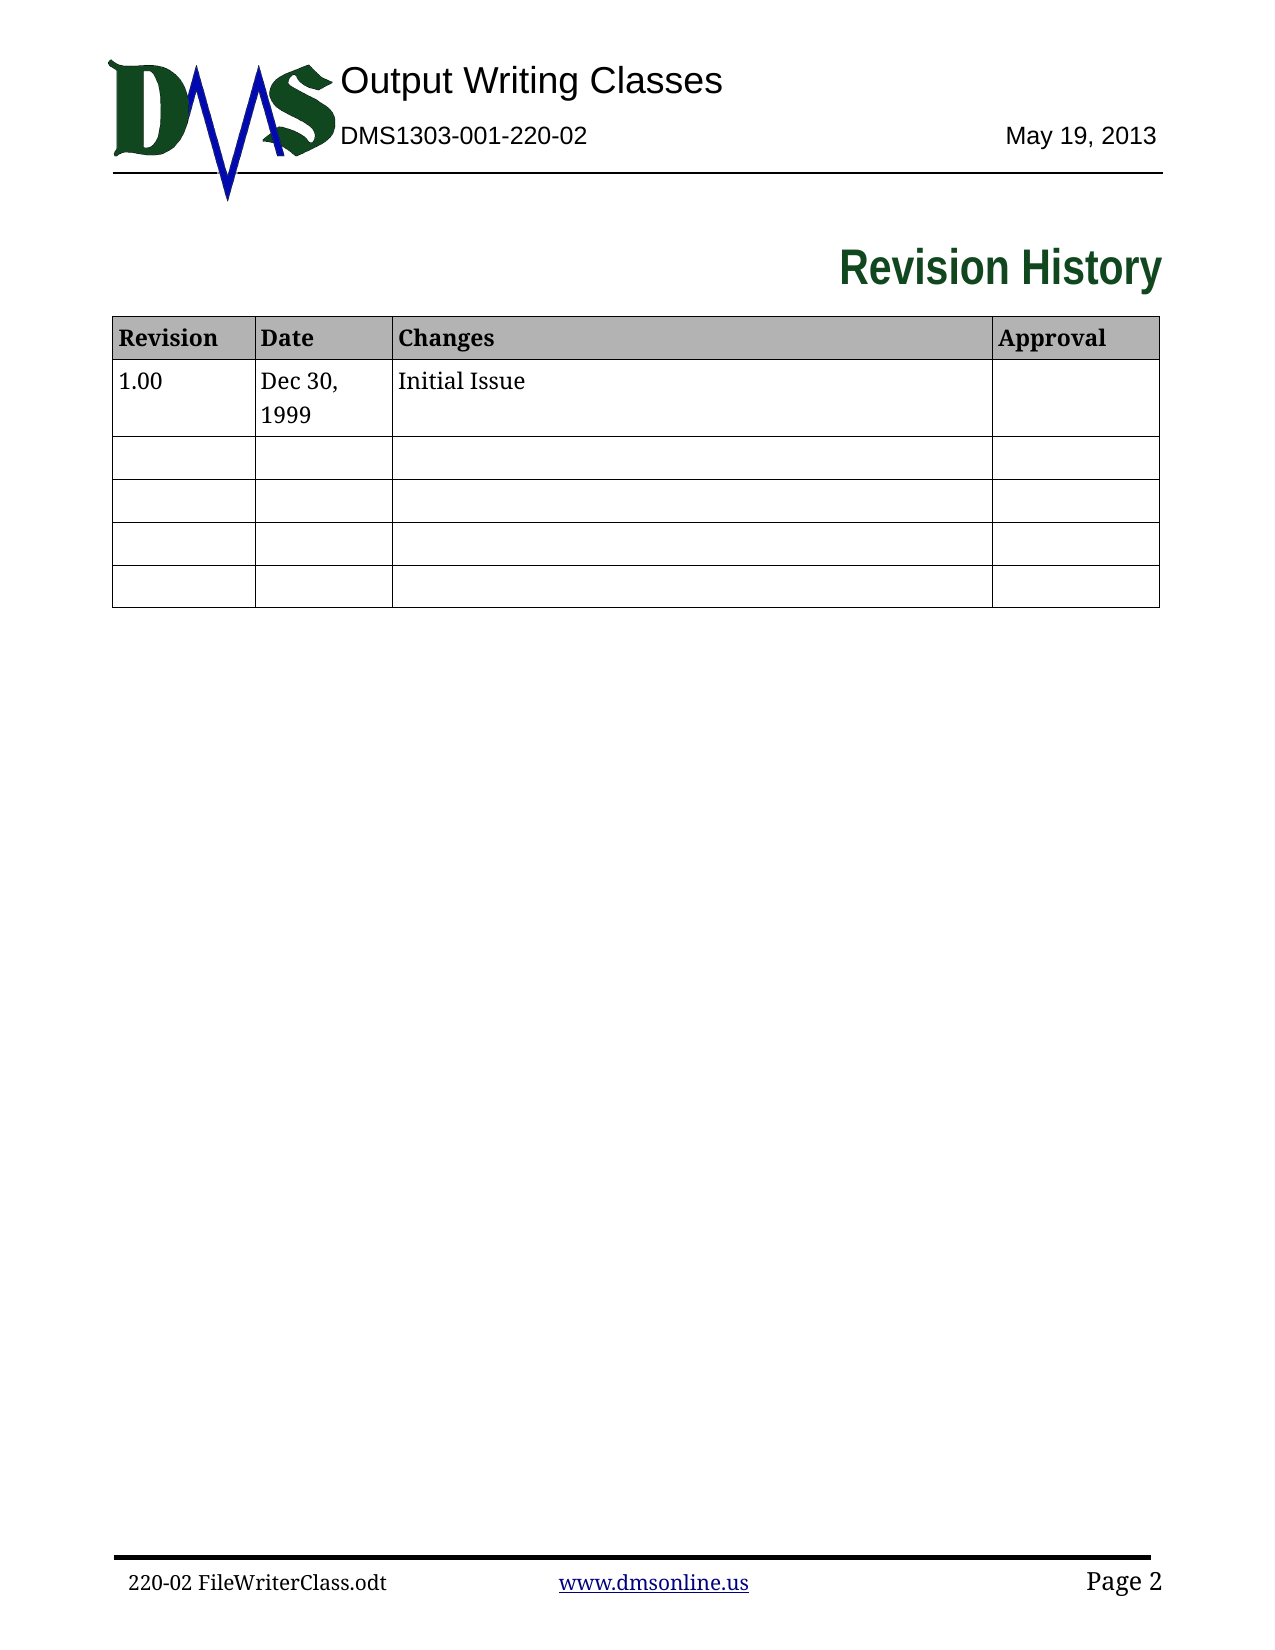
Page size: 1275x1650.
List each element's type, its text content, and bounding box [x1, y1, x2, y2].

table_header Date [256, 317, 392, 359]
table_cell [393, 523, 992, 564]
table_cell Dec 30, 1999 [256, 360, 392, 436]
table_cell [256, 566, 392, 607]
table_header Changes [393, 317, 992, 359]
table_cell [256, 480, 392, 522]
table_cell 1.00 [113, 360, 255, 436]
table_cell [256, 523, 392, 564]
table_cell [256, 437, 392, 479]
table_cell [113, 523, 255, 564]
table_cell Initial Issue [393, 360, 992, 436]
table_cell [113, 437, 255, 479]
table_cell [393, 566, 992, 607]
table_cell [113, 480, 255, 522]
table_cell [993, 523, 1159, 564]
text Revision History [112, 238, 1162, 295]
table_cell [993, 437, 1159, 479]
table_cell [393, 480, 992, 522]
picture [105, 56, 338, 204]
table_cell [993, 360, 1159, 436]
table_header Approval [993, 317, 1159, 359]
table_cell [993, 566, 1159, 607]
table_cell [113, 566, 255, 607]
table_header Revision [113, 317, 255, 359]
table_cell [993, 480, 1159, 522]
table_cell [393, 437, 992, 479]
